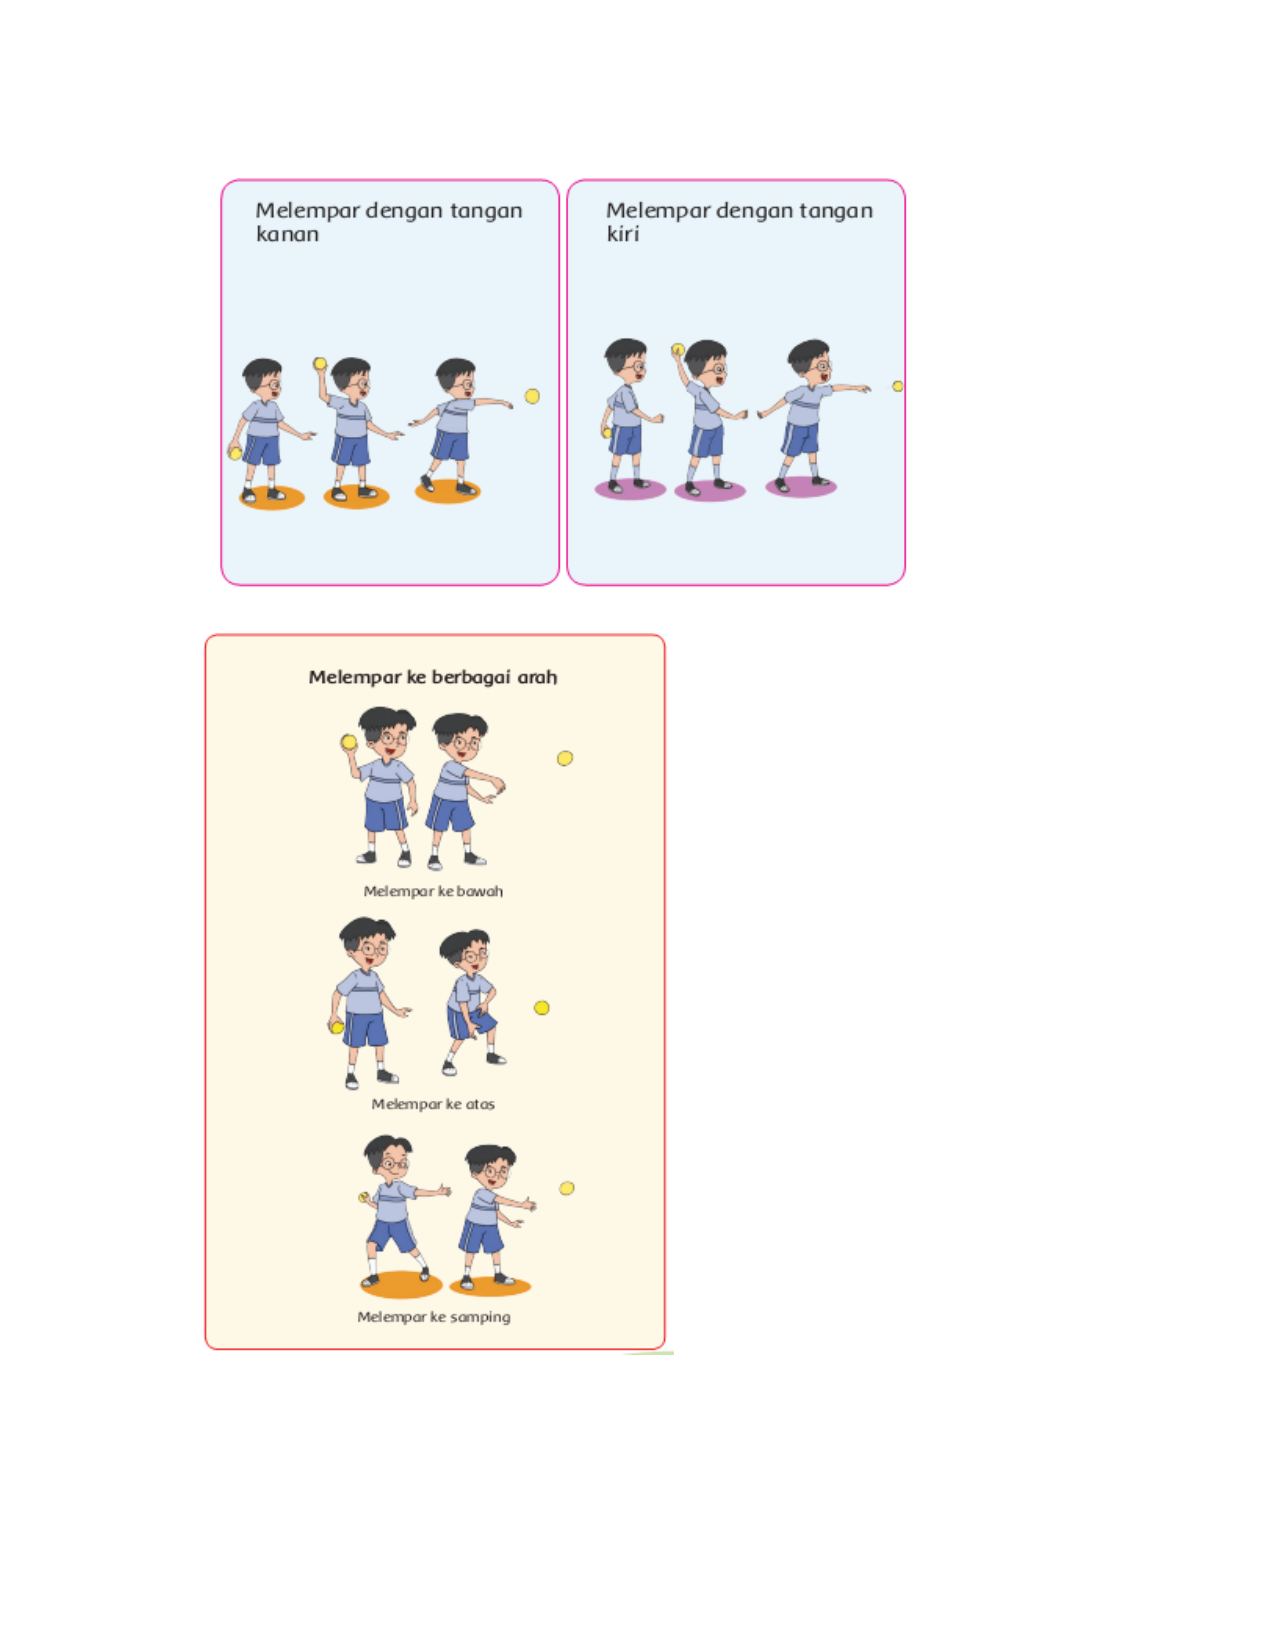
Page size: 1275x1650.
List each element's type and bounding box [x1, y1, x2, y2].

picture [194, 164, 935, 618]
picture [194, 621, 674, 1355]
